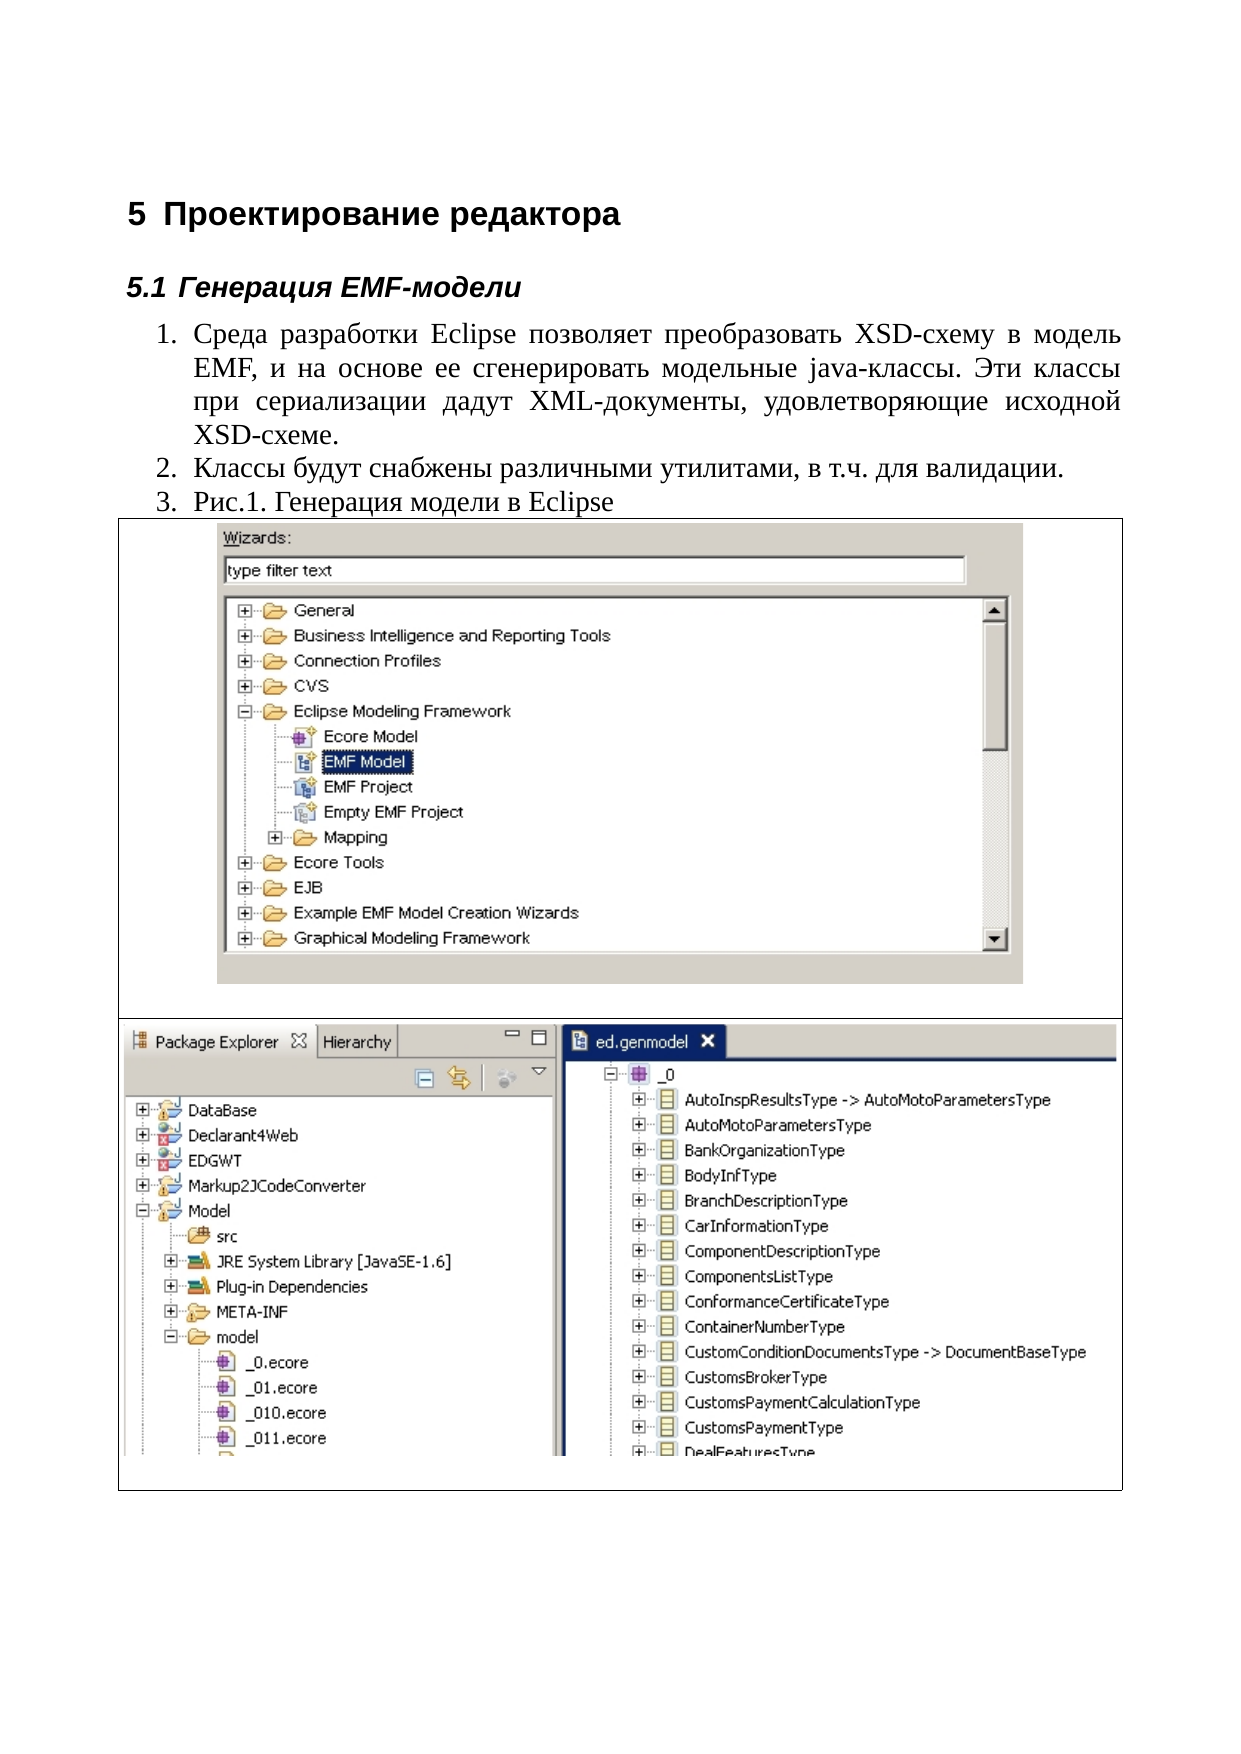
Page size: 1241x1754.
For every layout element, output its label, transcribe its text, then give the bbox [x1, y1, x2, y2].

picture [217, 523, 1024, 984]
list Рис.1. Генерация модели в Eclipse [156, 484, 1122, 517]
subtitle Генерация EMF-модели [118, 270, 1122, 304]
table_header [119, 519, 1122, 1018]
subtitle Проектирование редактора [118, 194, 1122, 233]
picture [123, 1023, 1117, 1456]
table_cell [119, 1019, 1122, 1023]
list Классы будут снабжены различными утилитами, в т.ч. для валидации. [156, 450, 1122, 484]
list Среда разработки Eclipse позволяет преобразовать XSD-схему в модель EMF, и на основе ее сгенерировать модельные java-классы. Эти классы при сериализации дадут XML-документы, удовлетворяющие исходной XSD-схеме. [156, 316, 1122, 450]
table_cell [119, 1024, 1122, 1490]
